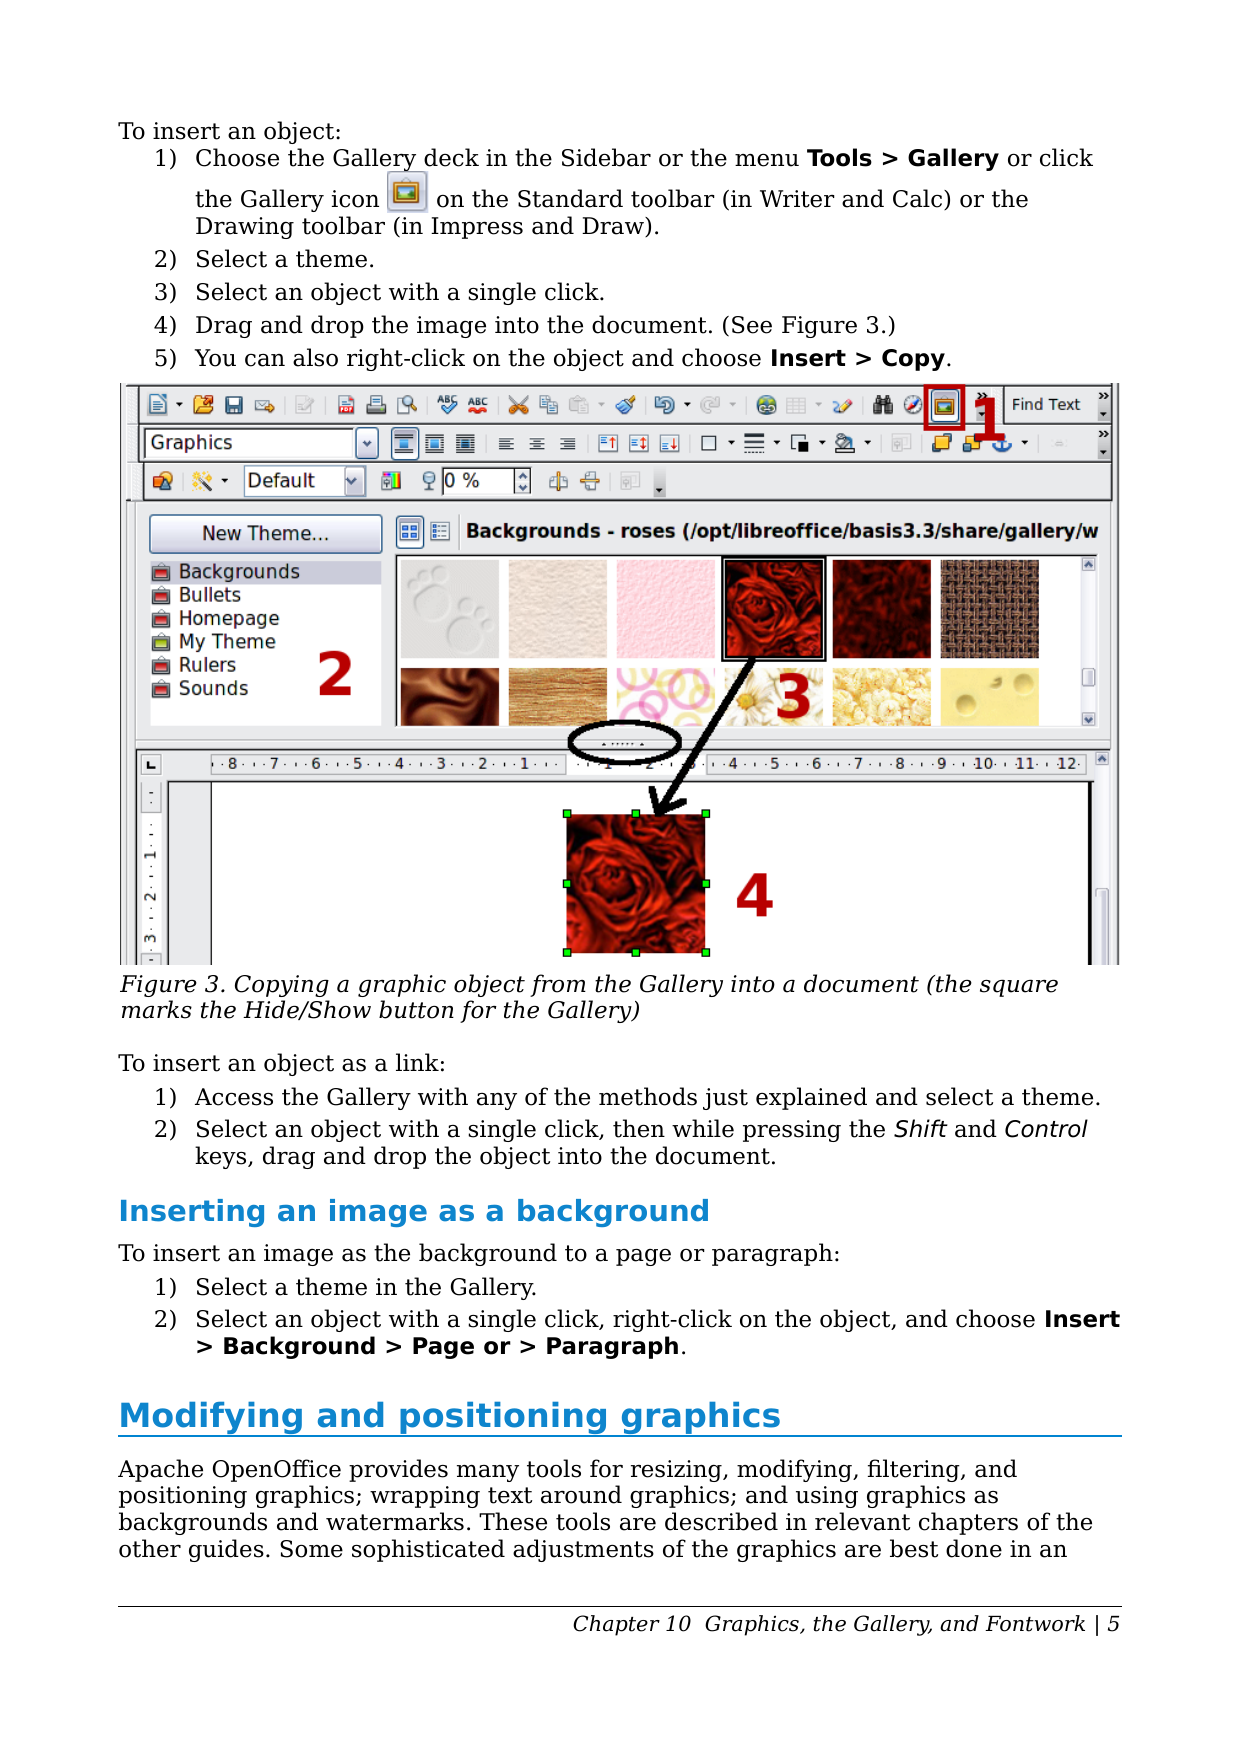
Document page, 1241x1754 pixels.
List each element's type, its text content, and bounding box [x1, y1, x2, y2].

list To insert an image as the background to a page or paragraph: [118, 1241, 1122, 1267]
text Figure 3. Copying a graphic object from the Gallery into a document (the square marks the Hide/Show button for the Gallery) [120, 971, 1120, 1024]
subtitle Modifying and positioning graphics [118, 1396, 1122, 1435]
subtitle Inserting an image as a background [118, 1194, 1122, 1228]
list Choose the Gallery deck in the Sidebar or the menu Tools > Gallery or click the Gallery icon on the Standard toolbar (in Writer and Calc) or the Drawing toolbar (in Impress and Draw). [177, 145, 1122, 240]
list Select a theme in the Gallery. [177, 1274, 1122, 1300]
list Drag and drop the image into the document. (See Figure 3.) [177, 312, 1122, 338]
list Select an object with a single click. [177, 279, 1122, 306]
list To insert an object as a link: [118, 1051, 1122, 1077]
picture [120, 383, 1120, 965]
list Select an object with a single click, then while pressing the Shift and Control keys, drag and drop the object into the document. [177, 1117, 1122, 1170]
list Select a theme. [177, 246, 1122, 273]
picture [387, 171, 429, 213]
list Access the Gallery with any of the methods just explained and select a theme. [177, 1084, 1122, 1110]
list Select an object with a single click, right-click on the object, and choose Insert > Background > Page or > Paragraph. [177, 1307, 1122, 1360]
list You can also right-click on the object and choose Insert > Copy. [177, 345, 1122, 371]
list To insert an object: [118, 118, 1122, 145]
text Apache OpenOffice provides many tools for resizing, modifying, filtering, and positioning graphics; wrapping text around graphics; and using graphics as backgrounds and watermarks. These tools are described in relevant chapters of the other guides. Some sophisticated adjustments of the graphics are best done in an [118, 1456, 1122, 1562]
